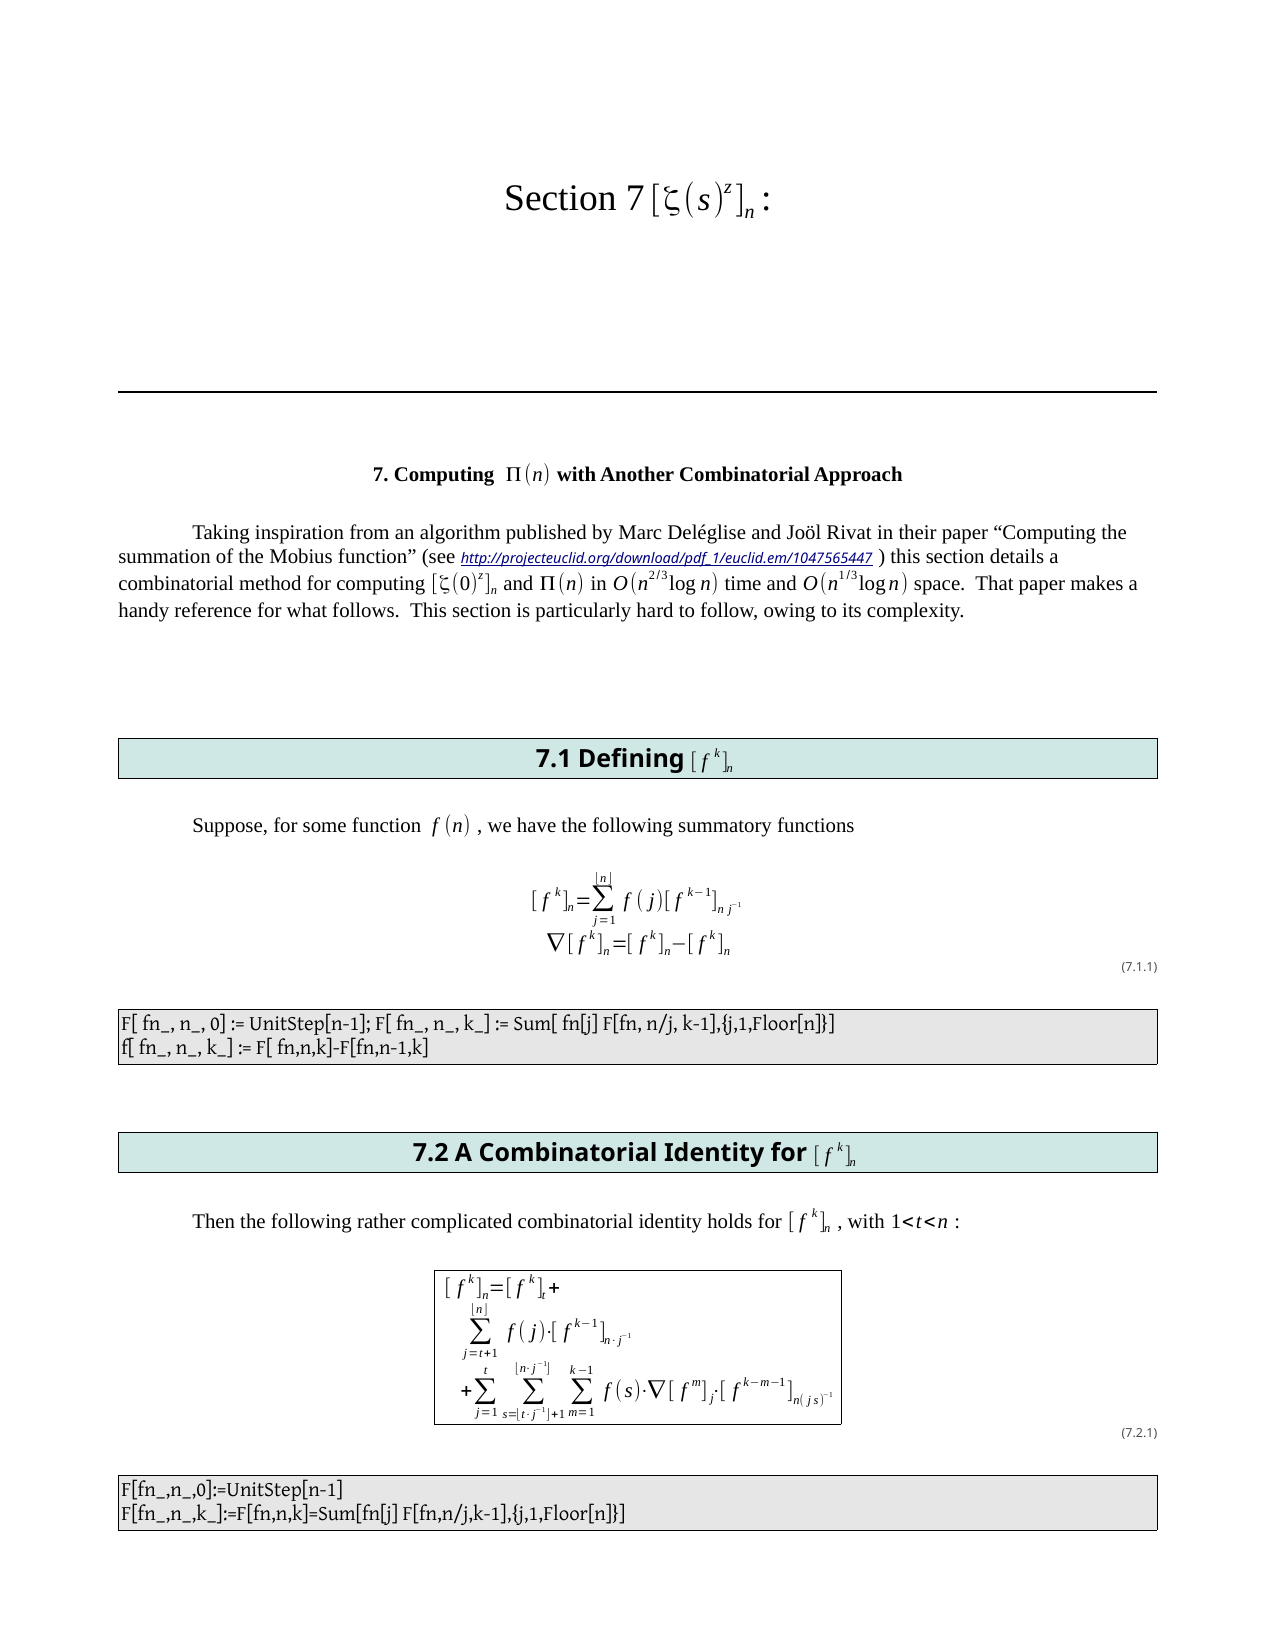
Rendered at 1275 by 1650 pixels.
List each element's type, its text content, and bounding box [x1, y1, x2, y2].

text F[fn_,n_,0]:=UnitStep[n-1] [119, 1476, 1157, 1499]
text (7.2.1) [118, 1424, 1157, 1441]
text Suppose, for some function, we have the following summatory functions [118, 812, 1157, 837]
title 7.2 A Combinatorial Identity for [119, 1133, 1157, 1172]
text (7.1.1) [118, 958, 1157, 975]
text F[fn_,n_,k_]:=F[fn,n,k]=Sum[fn[j] F[fn,n/j,k-1],{j,1,Floor[n]}] [119, 1499, 1157, 1530]
text Then the following rather complicated combinatorial identity holds for, with: [118, 1206, 1157, 1236]
text F[ fn_, n_, 0] := UnitStep[n-1]; F[ fn_, n_, k_] := Sum[ fn[j] F[fn, n/j, k-1],{j,1,Floor[n]}] [119, 1010, 1157, 1033]
text Taking inspiration from an algorithm published by Marc Deléglise and Joöl Rivat in their paper “Computing the summation of the Mobius function” (see http://projecteuclid.org/download/pdf_1/euclid.em/1047565447 ) this section details a combinatorial method for computingandintime andspace. That paper makes a handy reference for what follows. This section is particularly hard to follow, owing to its complexity. [118, 520, 1157, 622]
text 7. Computing with Another Combinatorial Approach [118, 461, 1157, 486]
text f[ fn_, n_, k_] := F[ fn,n,k]-F[fn,n-1,k] [119, 1033, 1157, 1064]
text Section 7: [118, 176, 1157, 223]
title 7.1 Defining [119, 739, 1157, 778]
